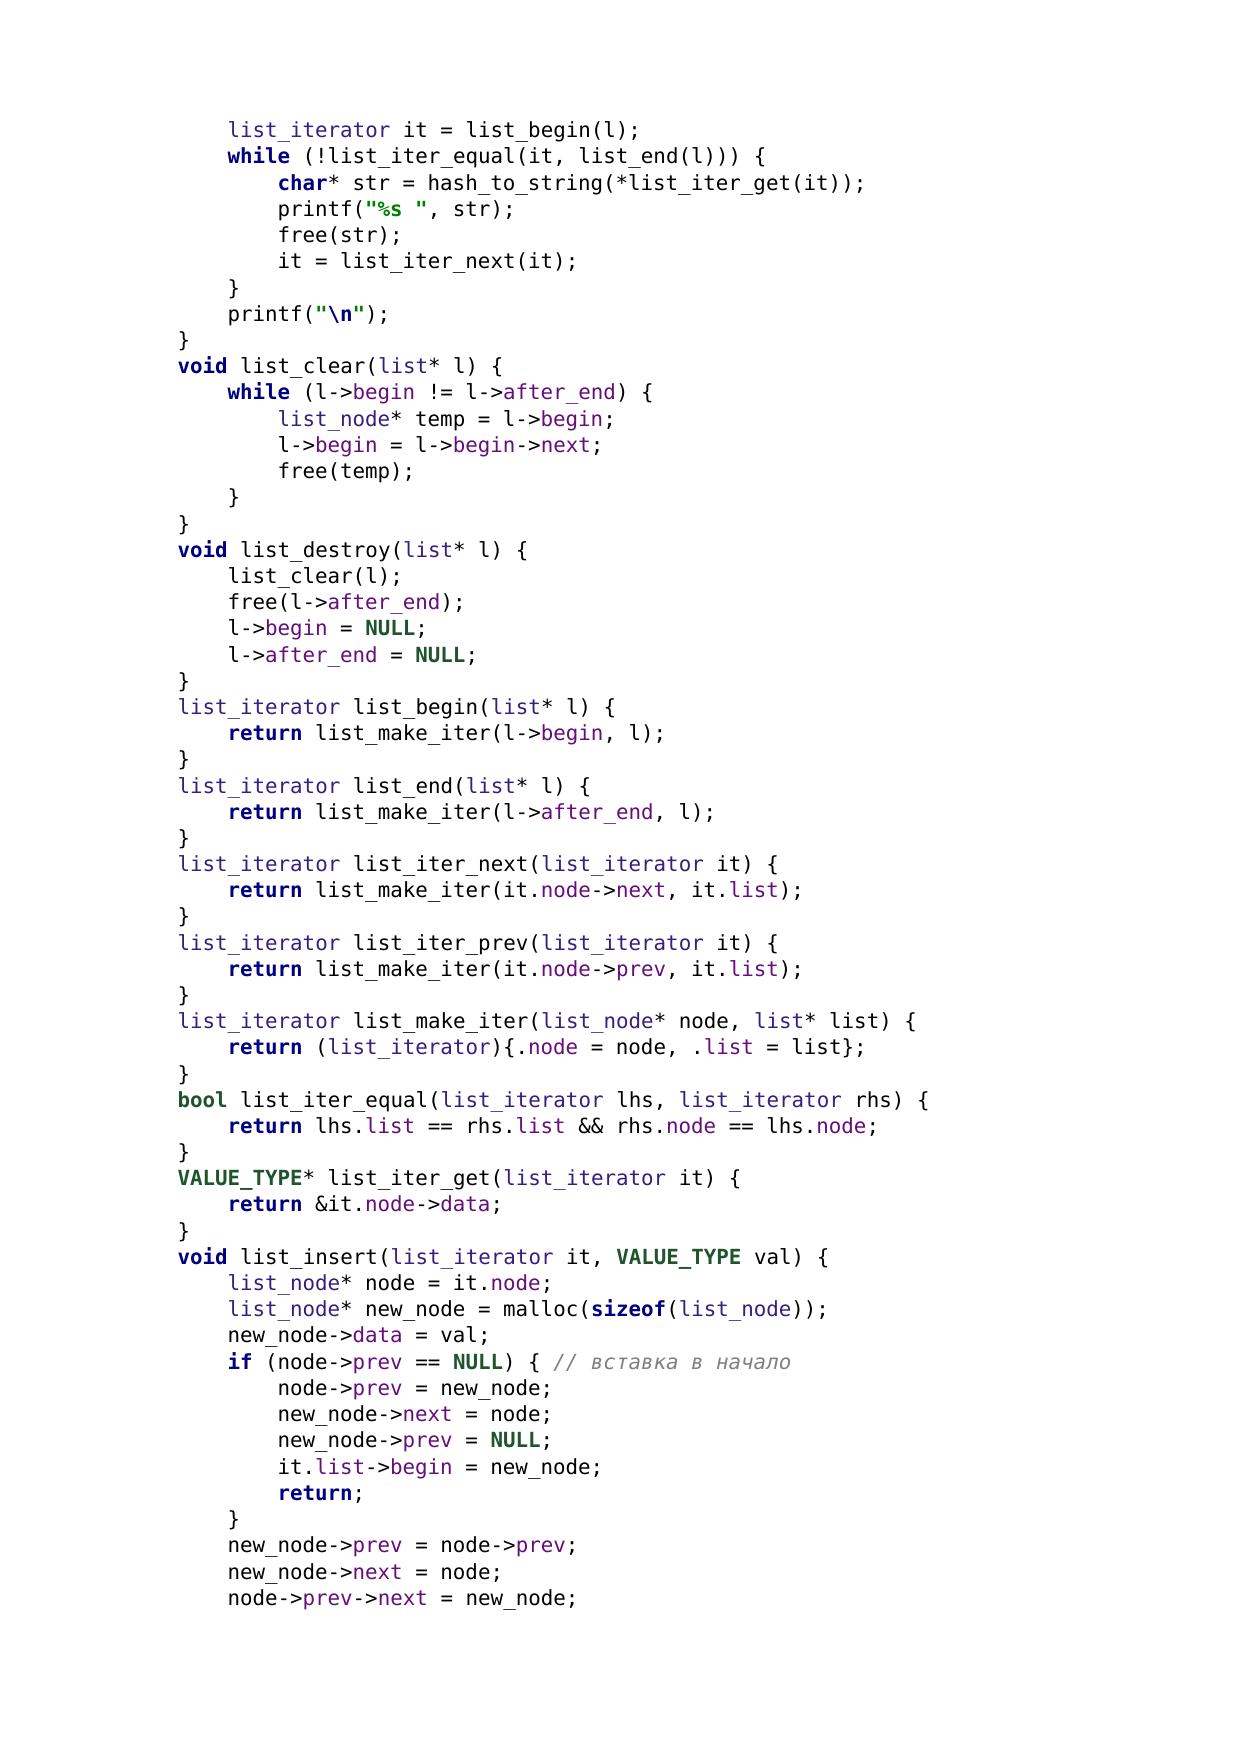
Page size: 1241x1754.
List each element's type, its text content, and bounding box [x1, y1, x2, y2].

text list_iterator list_iter_prev(list_iterator it) { [177, 931, 1152, 955]
text list_node* new_node = malloc(sizeof(list_node)); [177, 1297, 1152, 1322]
text } [177, 1219, 1152, 1243]
text void list_destroy(list* l) { [177, 538, 1152, 562]
text node->prev->next = new_node; [177, 1586, 1152, 1610]
text it.list->begin = new_node; [177, 1455, 1152, 1479]
text list_iterator it = list_begin(l); [177, 118, 1152, 142]
text new_node->next = node; [177, 1560, 1152, 1584]
text } [177, 904, 1152, 929]
text free(str); [177, 223, 1152, 247]
text list_clear(l); [177, 564, 1152, 588]
text new_node->prev = node->prev; [177, 1533, 1152, 1558]
text return (list_iterator){.node = node, .list = list}; [177, 1035, 1152, 1060]
text list_node* temp = l->begin; [177, 407, 1152, 431]
text if (node->prev == NULL) { // вставка в начало [177, 1350, 1152, 1374]
text new_node->prev = NULL; [177, 1428, 1152, 1453]
text free(temp); [177, 459, 1152, 483]
text } [177, 826, 1152, 850]
text printf("%s ", str); [177, 197, 1152, 221]
text free(l->after_end); [177, 590, 1152, 614]
text VALUE_TYPE* list_iter_get(list_iterator it) { [177, 1166, 1152, 1191]
text node->prev = new_node; [177, 1376, 1152, 1400]
text list_node* node = it.node; [177, 1271, 1152, 1295]
text } [177, 485, 1152, 510]
text list_iterator list_iter_next(list_iterator it) { [177, 852, 1152, 876]
text bool list_iter_equal(list_iterator lhs, list_iterator rhs) { [177, 1088, 1152, 1112]
text while (!list_iter_equal(it, list_end(l))) { [177, 144, 1152, 169]
text while (l->begin != l->after_end) { [177, 380, 1152, 405]
text } [177, 328, 1152, 352]
text return lhs.list == rhs.list && rhs.node == lhs.node; [177, 1114, 1152, 1138]
text } [177, 983, 1152, 1007]
text printf("\n"); [177, 302, 1152, 326]
text void list_clear(list* l) { [177, 354, 1152, 378]
text } [177, 1140, 1152, 1164]
text return &it.node->data; [177, 1192, 1152, 1217]
text } [177, 669, 1152, 693]
text return list_make_iter(l->after_end, l); [177, 800, 1152, 824]
text it = list_iter_next(it); [177, 249, 1152, 274]
text l->begin = NULL; [177, 616, 1152, 641]
text } [177, 747, 1152, 772]
text } [177, 512, 1152, 536]
text l->after_end = NULL; [177, 643, 1152, 667]
text return; [177, 1481, 1152, 1505]
text new_node->data = val; [177, 1323, 1152, 1348]
text list_iterator list_end(list* l) { [177, 774, 1152, 798]
text } [177, 276, 1152, 300]
text } [177, 1062, 1152, 1086]
text return list_make_iter(it.node->prev, it.list); [177, 957, 1152, 981]
text return list_make_iter(l->begin, l); [177, 721, 1152, 746]
text char* str = hash_to_string(*list_iter_get(it)); [177, 171, 1152, 195]
text list_iterator list_begin(list* l) { [177, 695, 1152, 719]
text void list_insert(list_iterator it, VALUE_TYPE val) { [177, 1245, 1152, 1269]
text } [177, 1507, 1152, 1532]
text new_node->next = node; [177, 1402, 1152, 1427]
text list_iterator list_make_iter(list_node* node, list* list) { [177, 1009, 1152, 1033]
text return list_make_iter(it.node->next, it.list); [177, 878, 1152, 903]
text l->begin = l->begin->next; [177, 433, 1152, 457]
